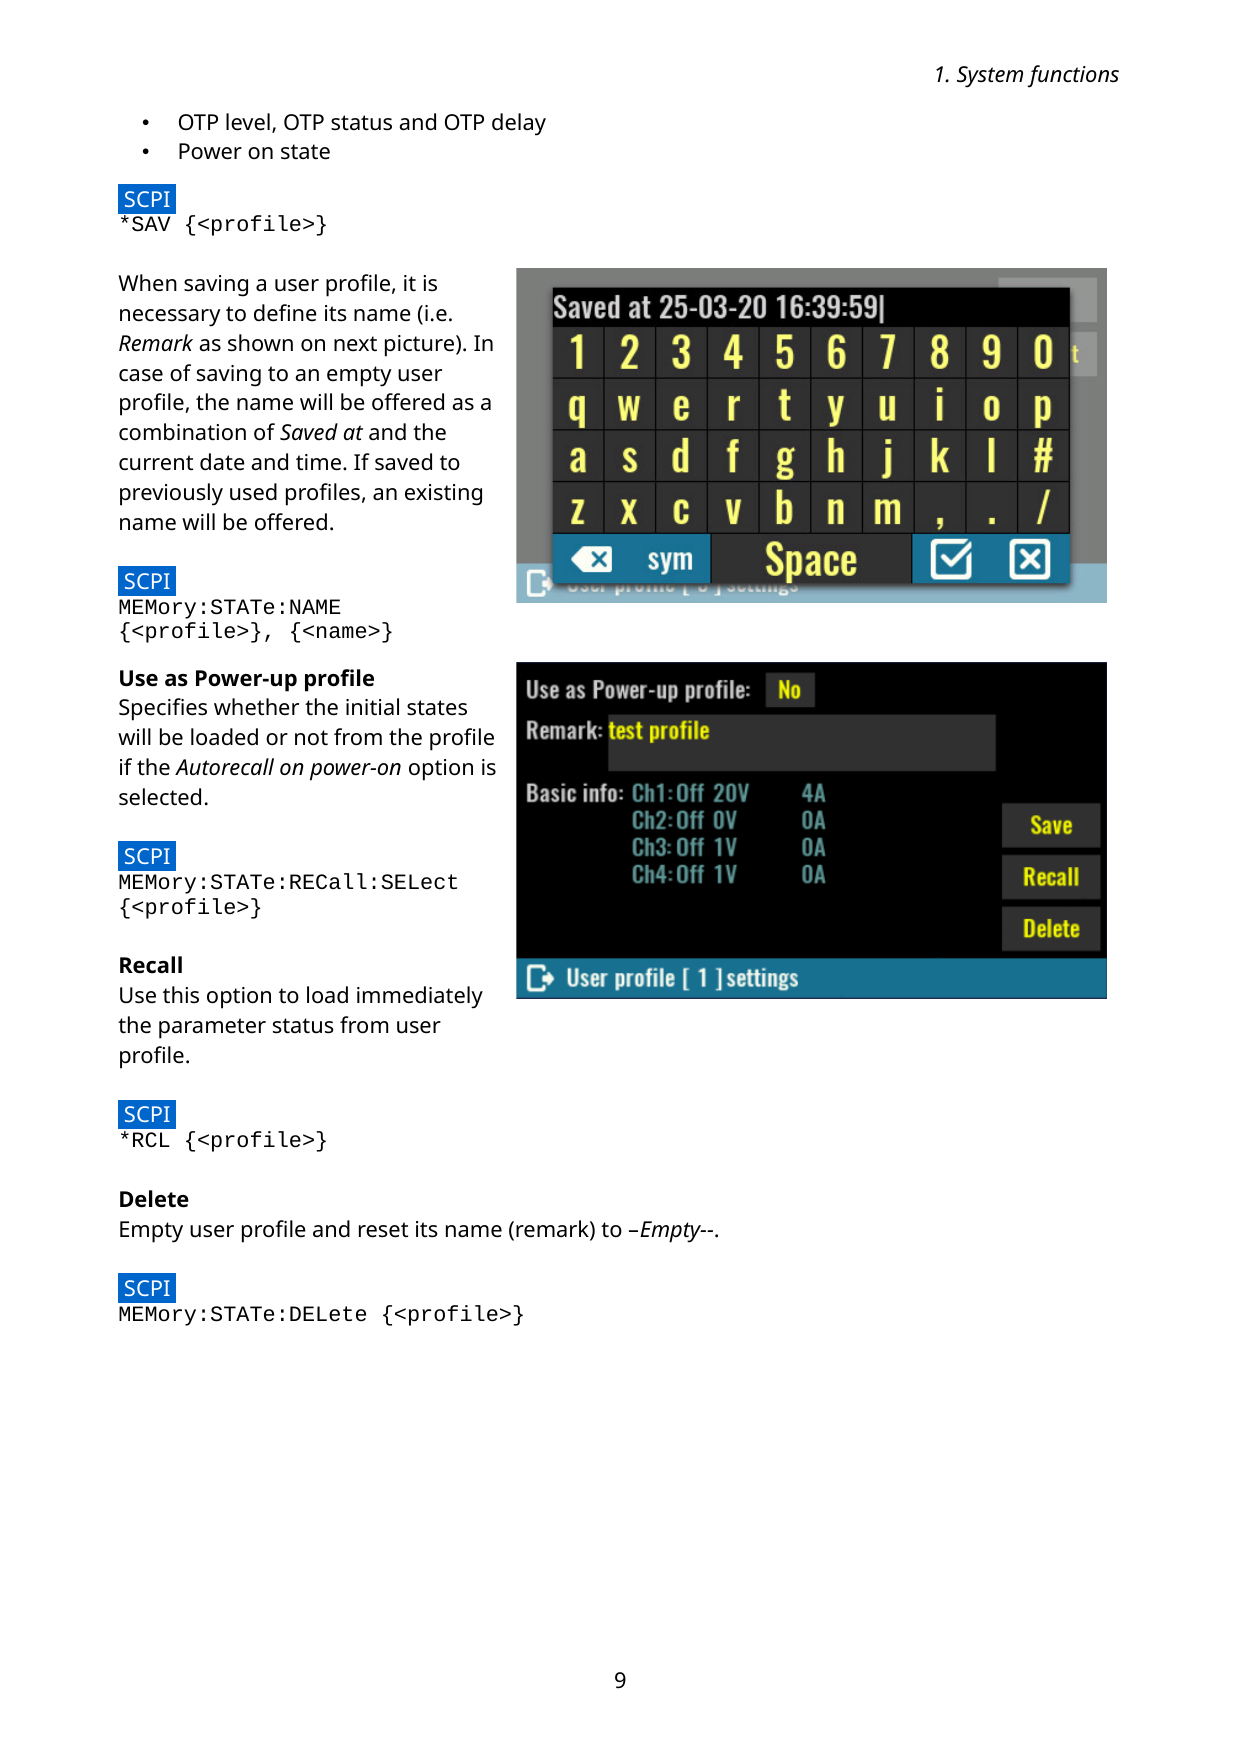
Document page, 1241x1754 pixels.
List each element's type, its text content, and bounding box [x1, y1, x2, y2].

picture [516, 268, 1107, 603]
table_header Use as Power-up profile Specifies whether the initial states will be loaded or not from the profile if the Autorecall on power-on option is selected. SCPI MEMory:STATe:RECall:SELect {<profile>} Recall Use this option to load immediately the parameter status from user profile. [118, 663, 501, 1070]
text MEMory:STATe:DELete {<profile>} [118, 1303, 1122, 1328]
table_header [501, 663, 1122, 1070]
table_cell Output set voltage, voltage limit, and voltage step OVP status, and OVP delay Output set current, current limit, and current step OCP status and OCP delay Output power limit, OPP level, OPP status and OPP delay OTP level, OTP status and OTP delay Power on state SCPI *SAV {<profile>} [118, 107, 1122, 238]
picture [516, 662, 1107, 999]
text SCPI [118, 1273, 1122, 1303]
text SCPI [118, 1099, 1122, 1129]
text Empty user profile and reset its name (remark) to –Empty--. [118, 1214, 1122, 1243]
text *RCL {<profile>} [118, 1129, 1122, 1154]
table_header [501, 268, 1122, 646]
table_header When saving a user profile, it is necessary to define its name (i.e. Remark as shown on next picture). In case of saving to an empty user profile, the name will be offered as a combination of Saved at and the current date and time. If saved to previously used profiles, an existing name will be offered. SCPI MEMory:STATe:NAME {<profile>}, {<name>} [118, 268, 501, 646]
text Delete [118, 1184, 1122, 1214]
